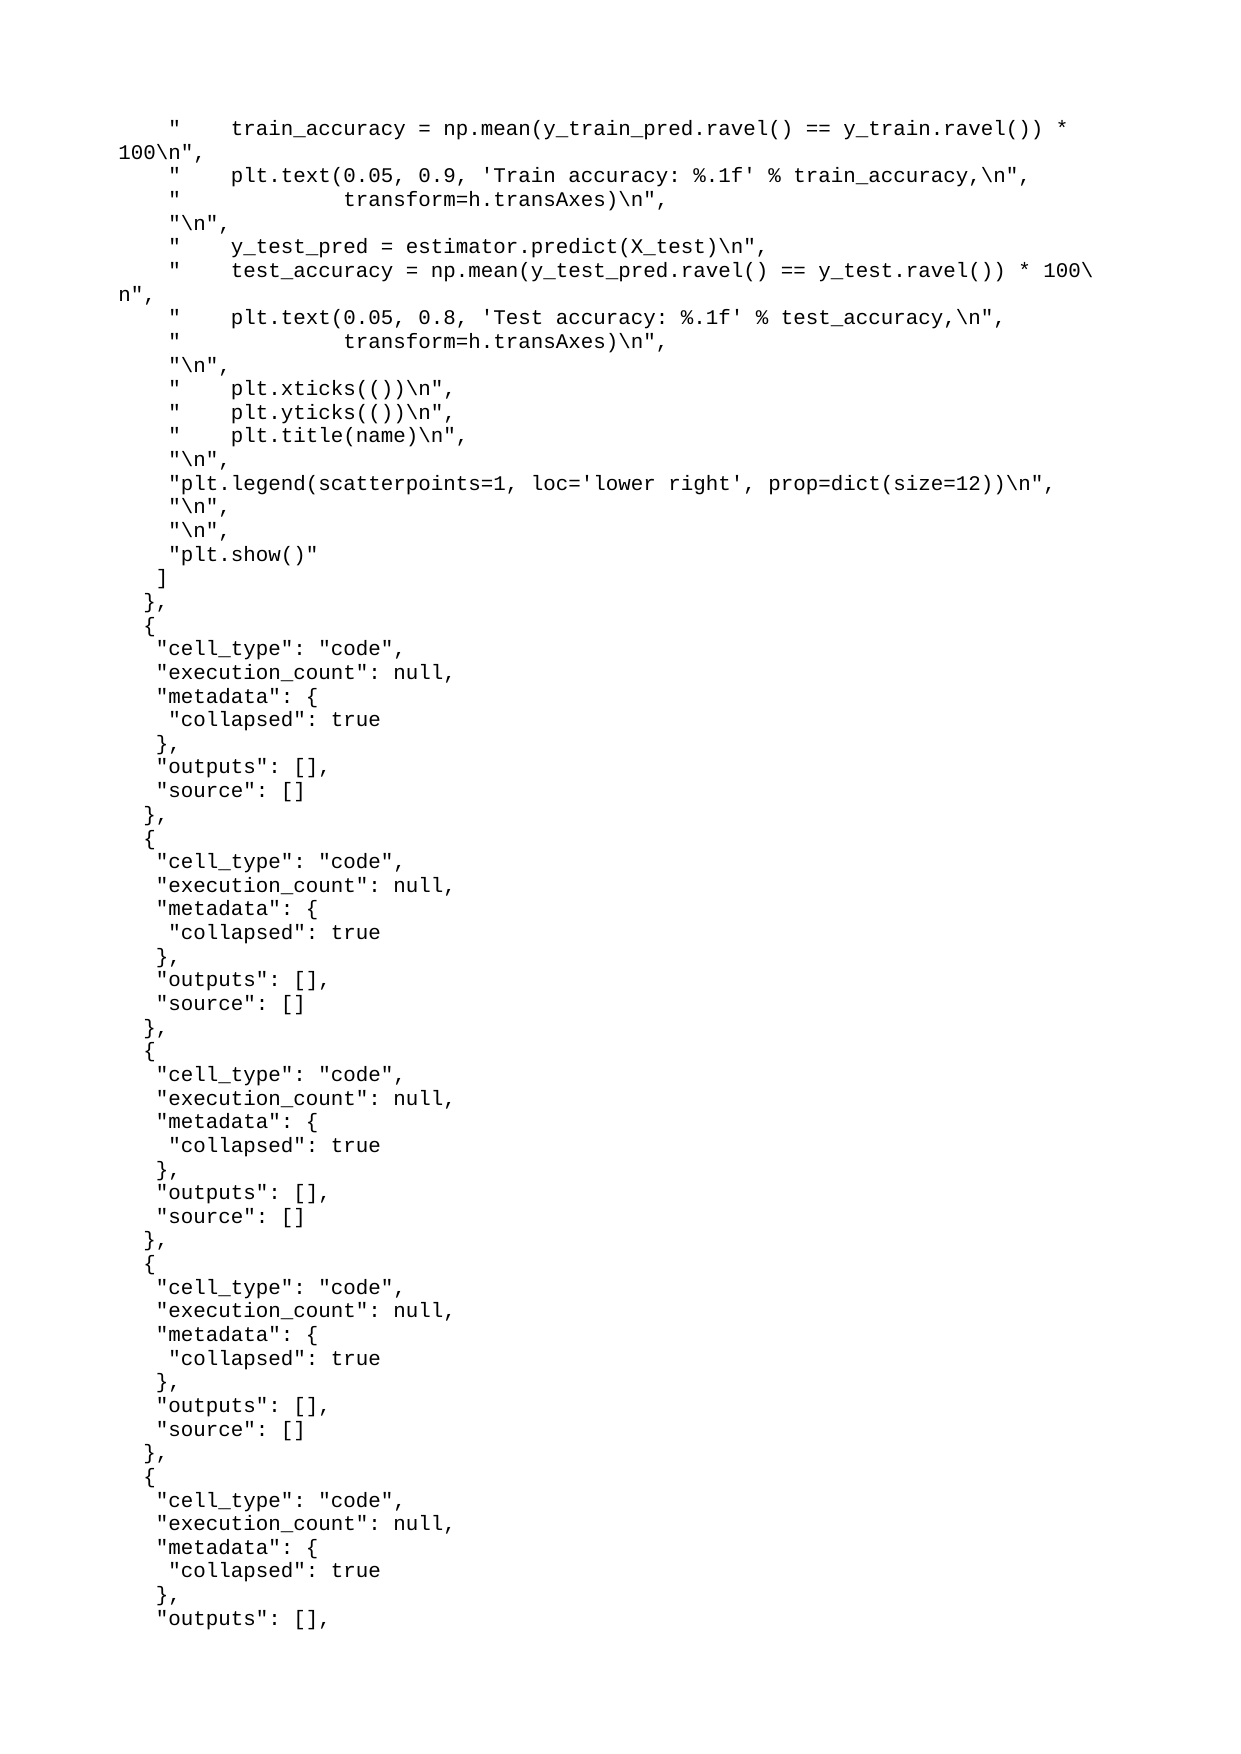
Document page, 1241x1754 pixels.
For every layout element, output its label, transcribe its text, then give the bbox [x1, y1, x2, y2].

text }, [118, 1017, 1122, 1040]
text "cell_type": "code", [118, 638, 1122, 662]
text "metadata": { [118, 898, 1122, 922]
text "\n", [118, 449, 1122, 473]
text "collapsed": true [118, 922, 1122, 946]
text "collapsed": true [118, 1135, 1122, 1158]
text "cell_type": "code", [118, 1277, 1122, 1300]
text "cell_type": "code", [118, 851, 1122, 875]
text " plt.xticks(())\n", [118, 378, 1122, 402]
text "metadata": { [118, 1324, 1122, 1348]
text }, [118, 1158, 1122, 1182]
text " plt.text(0.05, 0.9, 'Train accuracy: %.1f' % train_accuracy,\n", [118, 165, 1122, 189]
text "execution_count": null, [118, 1088, 1122, 1111]
text "source": [] [118, 780, 1122, 804]
text "execution_count": null, [118, 662, 1122, 686]
text "cell_type": "code", [118, 1489, 1122, 1513]
text "\n", [118, 496, 1122, 520]
text "plt.show()" [118, 544, 1122, 567]
text "collapsed": true [118, 1561, 1122, 1584]
text }, [118, 1584, 1122, 1608]
text "source": [] [118, 993, 1122, 1017]
text " y_test_pred = estimator.predict(X_test)\n", [118, 236, 1122, 260]
text "outputs": [], [118, 757, 1122, 780]
text "cell_type": "code", [118, 1064, 1122, 1088]
text "source": [] [118, 1206, 1122, 1229]
text { [118, 827, 1122, 851]
text "outputs": [], [118, 1182, 1122, 1206]
text "plt.legend(scatterpoints=1, loc='lower right', prop=dict(size=12))\n", [118, 473, 1122, 496]
text }, [118, 591, 1122, 615]
text " plt.title(name)\n", [118, 426, 1122, 449]
text "metadata": { [118, 686, 1122, 709]
text "execution_count": null, [118, 875, 1122, 898]
text "\n", [118, 213, 1122, 236]
text { [118, 1466, 1122, 1489]
text "execution_count": null, [118, 1300, 1122, 1324]
text "\n", [118, 520, 1122, 544]
text " plt.text(0.05, 0.8, 'Test accuracy: %.1f' % test_accuracy,\n", [118, 307, 1122, 331]
text "source": [] [118, 1419, 1122, 1442]
text }, [118, 1229, 1122, 1253]
text "outputs": [], [118, 1395, 1122, 1419]
text }, [118, 804, 1122, 827]
text "collapsed": true [118, 1348, 1122, 1371]
text " transform=h.transAxes)\n", [118, 331, 1122, 354]
text }, [118, 1371, 1122, 1395]
text }, [118, 733, 1122, 757]
text "outputs": [], [118, 1608, 1122, 1631]
text " train_accuracy = np.mean(y_train_pred.ravel() == y_train.ravel()) * 100\n", [118, 118, 1122, 165]
text }, [118, 1442, 1122, 1466]
text { [118, 1253, 1122, 1277]
text " transform=h.transAxes)\n", [118, 189, 1122, 213]
text "\n", [118, 354, 1122, 378]
text { [118, 1040, 1122, 1064]
text "collapsed": true [118, 709, 1122, 733]
text " test_accuracy = np.mean(y_test_pred.ravel() == y_test.ravel()) * 100\n", [118, 260, 1122, 307]
text " plt.yticks(())\n", [118, 402, 1122, 426]
text "metadata": { [118, 1111, 1122, 1135]
text "execution_count": null, [118, 1513, 1122, 1537]
text "metadata": { [118, 1537, 1122, 1561]
text ] [118, 567, 1122, 591]
text "outputs": [], [118, 969, 1122, 993]
text { [118, 615, 1122, 638]
text }, [118, 946, 1122, 969]
